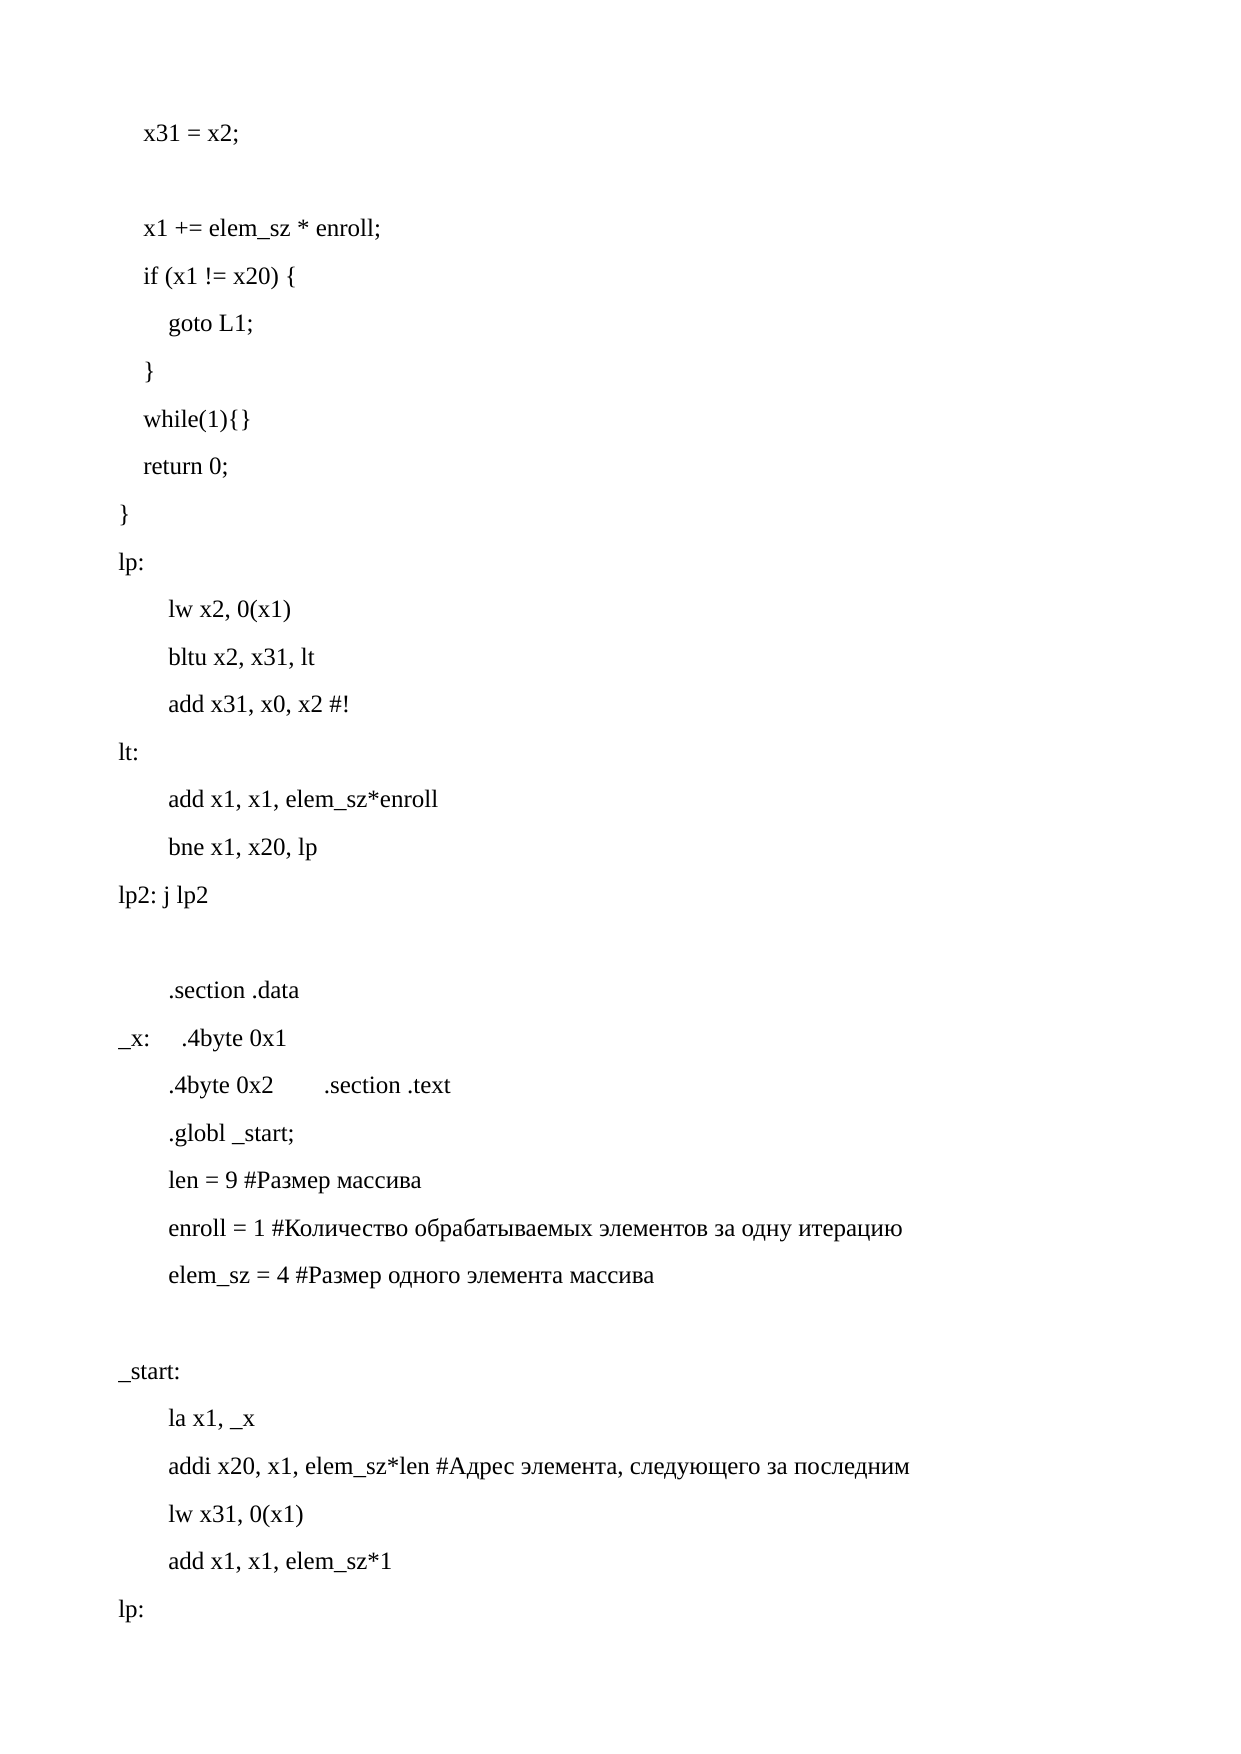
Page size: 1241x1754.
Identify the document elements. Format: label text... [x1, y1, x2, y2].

text goto L1; [118, 308, 1122, 337]
text _start: [118, 1356, 1122, 1384]
text } [118, 499, 1122, 528]
text .globl _start; [118, 1118, 1122, 1147]
text bltu x2, x31, lt [118, 642, 1122, 671]
text .section .data [118, 975, 1122, 1004]
text x31 = x2; [118, 118, 1122, 147]
text elem_sz = 4 #Размер одного элемента массива [118, 1261, 1122, 1289]
text len = 9 #Размер массива [118, 1165, 1122, 1194]
text addi x20, x1, elem_sz*len #Адрес элемента, следующего за последним [118, 1451, 1122, 1480]
text lp2: j lp2 [118, 880, 1122, 908]
text _x: .4byte 0x1 [118, 1023, 1122, 1051]
text add x1, x1, elem_sz*enroll [118, 784, 1122, 813]
text lp: [118, 1594, 1122, 1623]
text lw x31, 0(x1) [118, 1499, 1122, 1527]
text x1 += elem_sz * enroll; [118, 213, 1122, 242]
text bne x1, x20, lp [118, 832, 1122, 861]
text return 0; [118, 451, 1122, 480]
text add x31, x0, x2 #! [118, 689, 1122, 718]
text lp: [118, 547, 1122, 575]
text add x1, x1, elem_sz*1 [118, 1546, 1122, 1575]
text lt: [118, 737, 1122, 766]
text if (x1 != x20) { [118, 261, 1122, 290]
text la x1, _x [118, 1403, 1122, 1432]
text .4byte 0x2 .section .text [118, 1070, 1122, 1099]
text enroll = 1 #Количество обрабатываемых элементов за одну итерацию [118, 1213, 1122, 1242]
text } [118, 356, 1122, 385]
text lw x2, 0(x1) [118, 594, 1122, 623]
text while(1){} [118, 404, 1122, 432]
